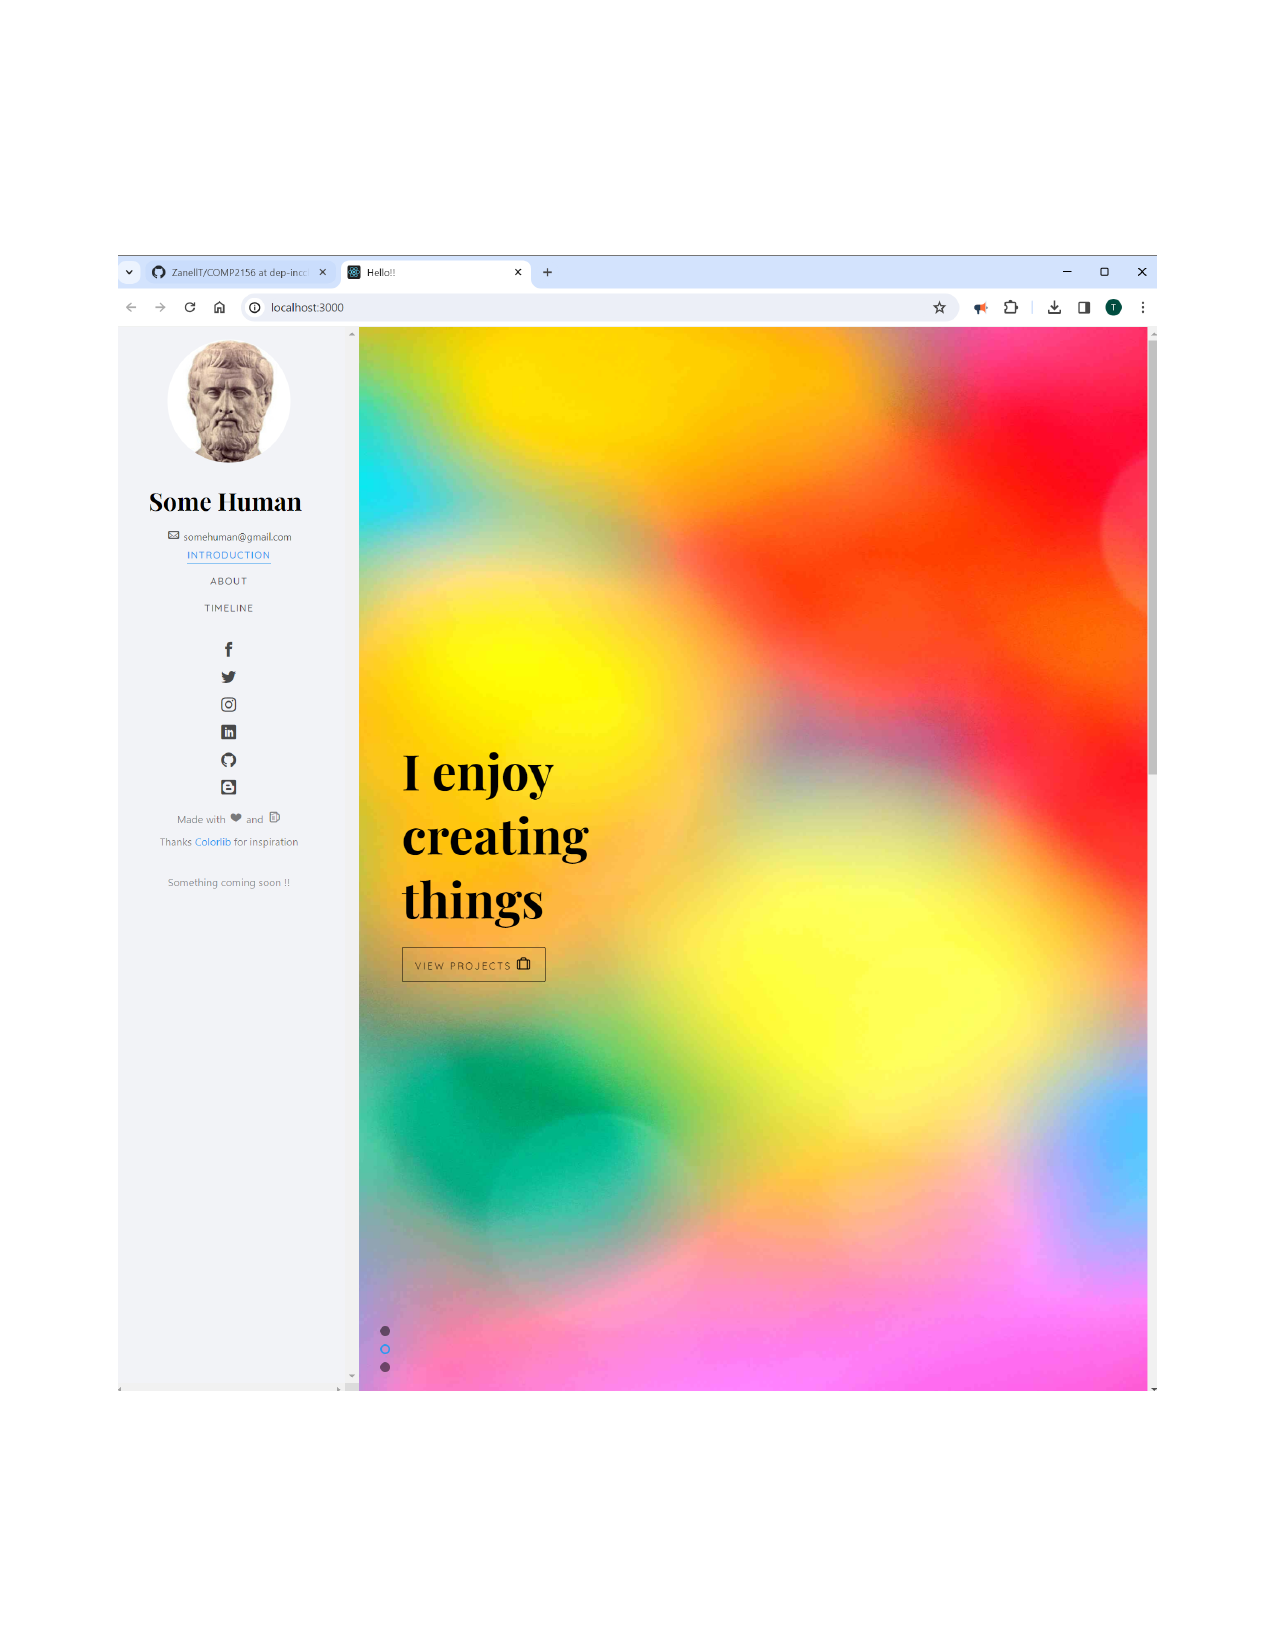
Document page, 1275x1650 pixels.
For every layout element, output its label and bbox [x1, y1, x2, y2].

picture [118, 255, 1157, 1391]
